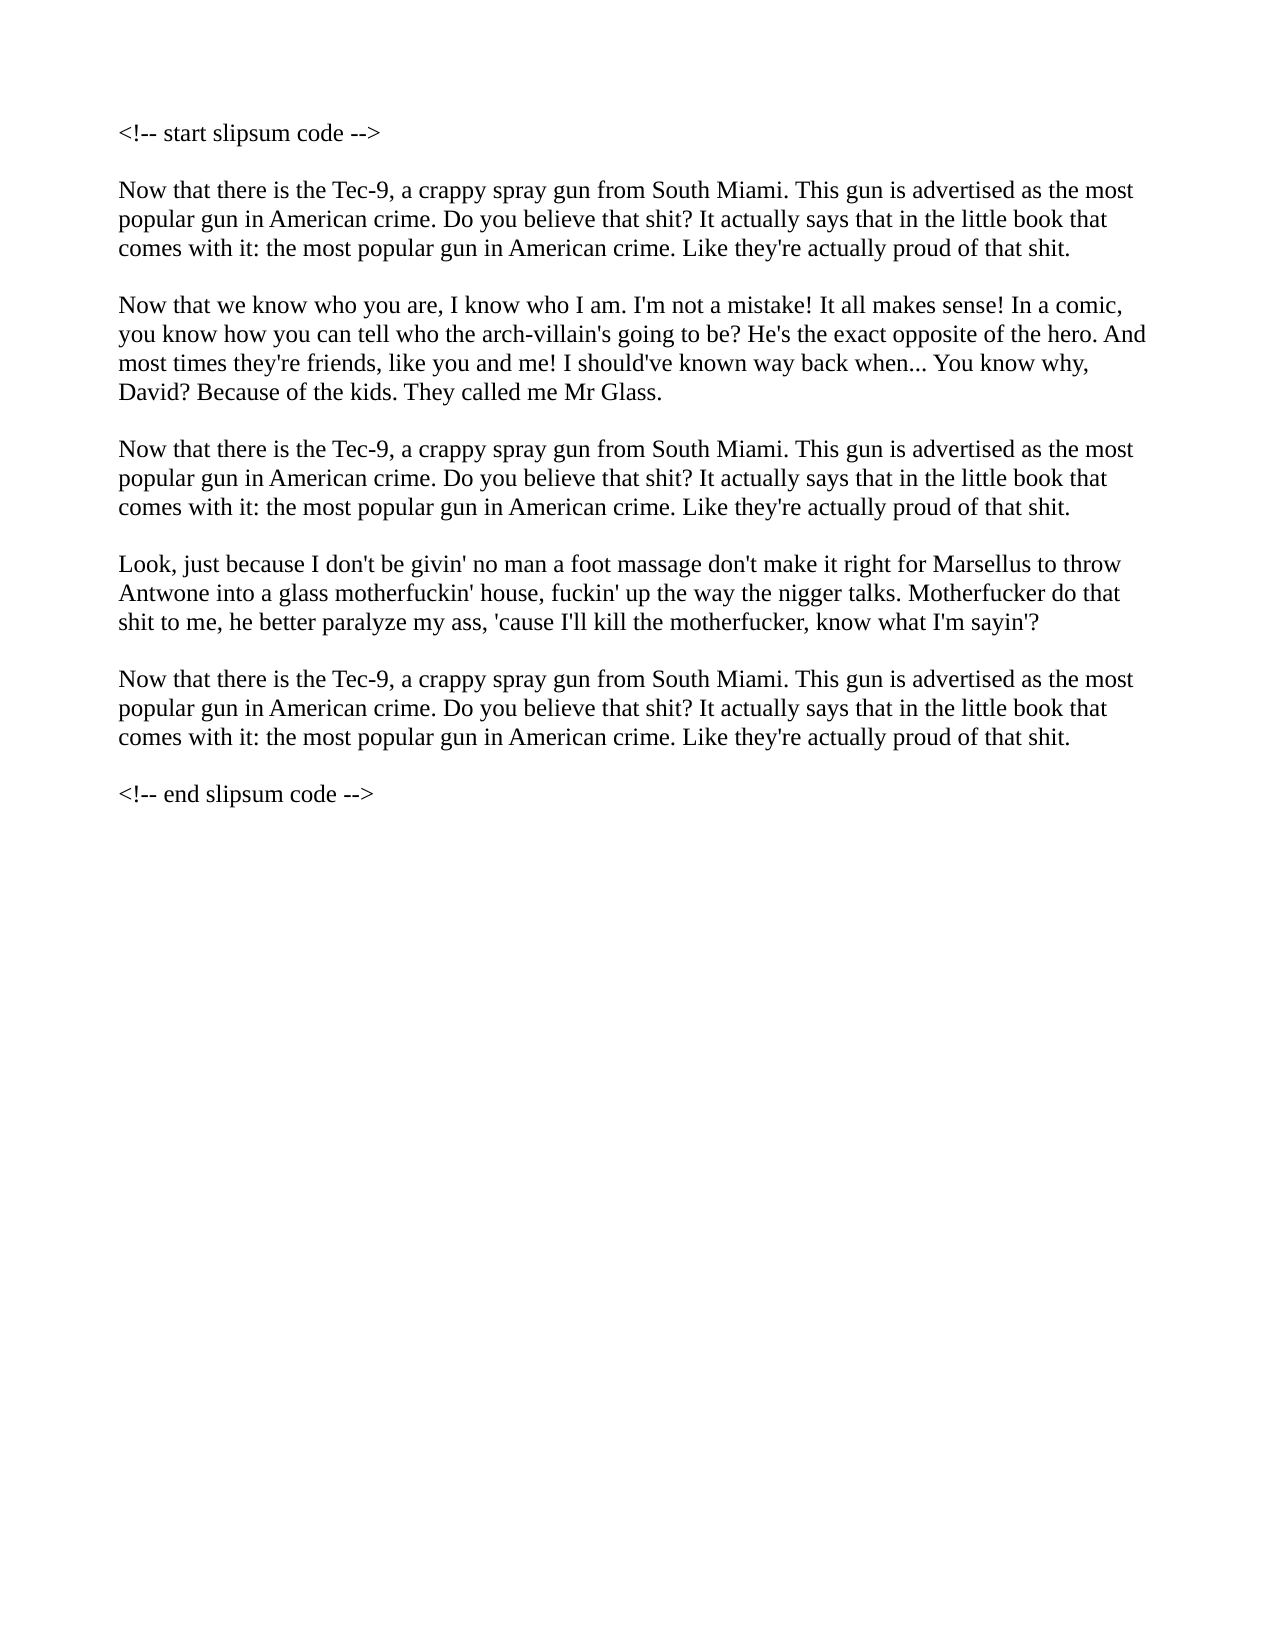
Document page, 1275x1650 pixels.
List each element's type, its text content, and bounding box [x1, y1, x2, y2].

text <!-- start slipsum code --> [118, 118, 1157, 147]
text Now that there is the Tec-9, a crappy spray gun from South Miami. This gun is advertised as the most popular gun in American crime. Do you believe that shit? It actually says that in the little book that comes with it: the most popular gun in American crime. Like they're actually proud of that shit. [118, 176, 1157, 262]
text Now that there is the Tec-9, a crappy spray gun from South Miami. This gun is advertised as the most popular gun in American crime. Do you believe that shit? It actually says that in the little book that comes with it: the most popular gun in American crime. Like they're actually proud of that shit. [118, 434, 1157, 521]
text Now that we know who you are, I know who I am. I'm not a mistake! It all makes sense! In a comic, you know how you can tell who the arch-villain's going to be? He's the exact opposite of the hero. And most times they're friends, like you and me! I should've known way back when... You know why, David? Because of the kids. They called me Mr Glass. [118, 291, 1157, 406]
text Look, just because I don't be givin' no man a foot massage don't make it right for Marsellus to throw Antwone into a glass motherfuckin' house, fuckin' up the way the nigger talks. Motherfucker do that shit to me, he better paralyze my ass, 'cause I'll kill the motherfucker, know what I'm sayin'? [118, 549, 1157, 636]
text Now that there is the Tec-9, a crappy spray gun from South Miami. This gun is advertised as the most popular gun in American crime. Do you believe that shit? It actually says that in the little book that comes with it: the most popular gun in American crime. Like they're actually proud of that shit. [118, 664, 1157, 751]
text <!-- end slipsum code --> [118, 779, 1157, 808]
